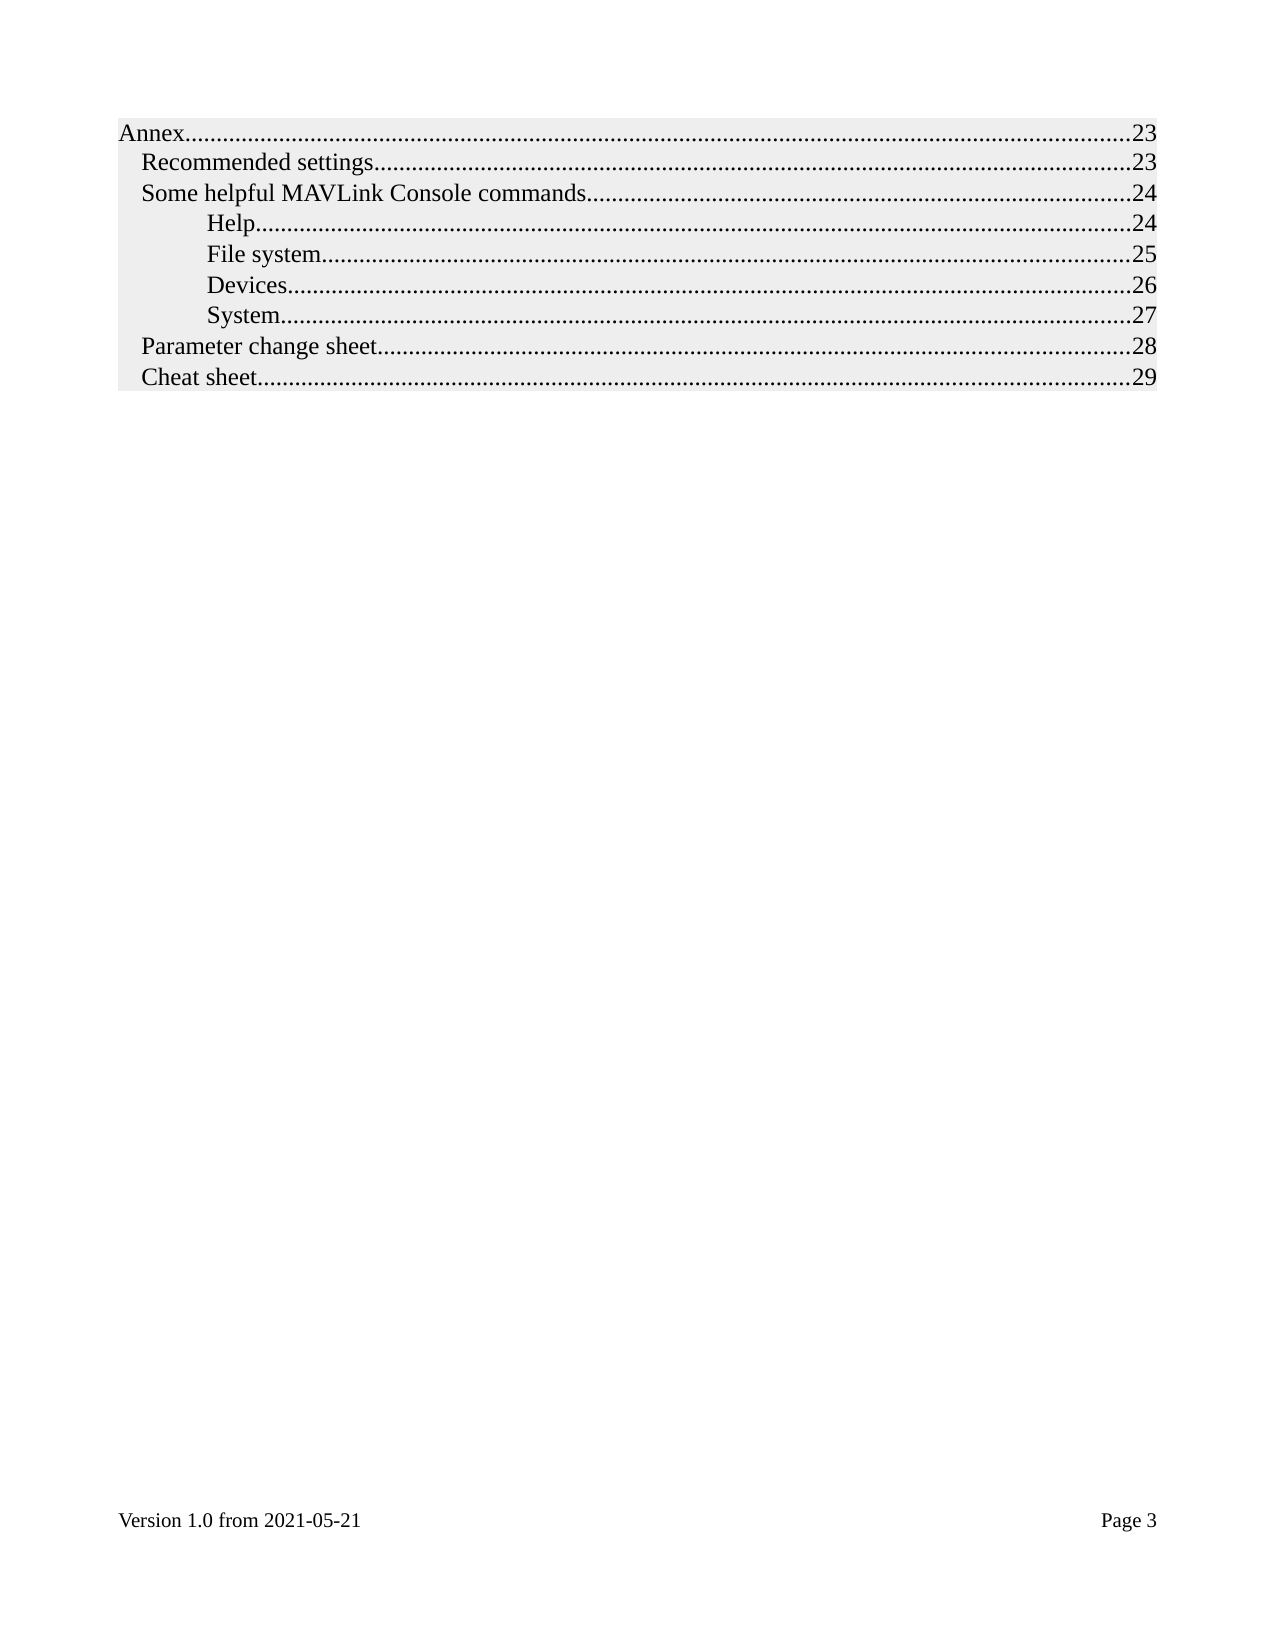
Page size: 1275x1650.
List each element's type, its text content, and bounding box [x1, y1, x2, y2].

text System 27 [207, 301, 1157, 329]
text Annex 23 [118, 118, 1157, 147]
text Some helpful MAVLink Console commands 24 [141, 178, 1157, 206]
text Devices 26 [207, 270, 1157, 298]
text File system 25 [207, 239, 1157, 268]
text Parameter change sheet 28 [141, 331, 1157, 360]
text Recommended settings 23 [141, 147, 1157, 176]
text Help 24 [207, 208, 1157, 237]
text Cheat sheet 29 [141, 362, 1157, 391]
